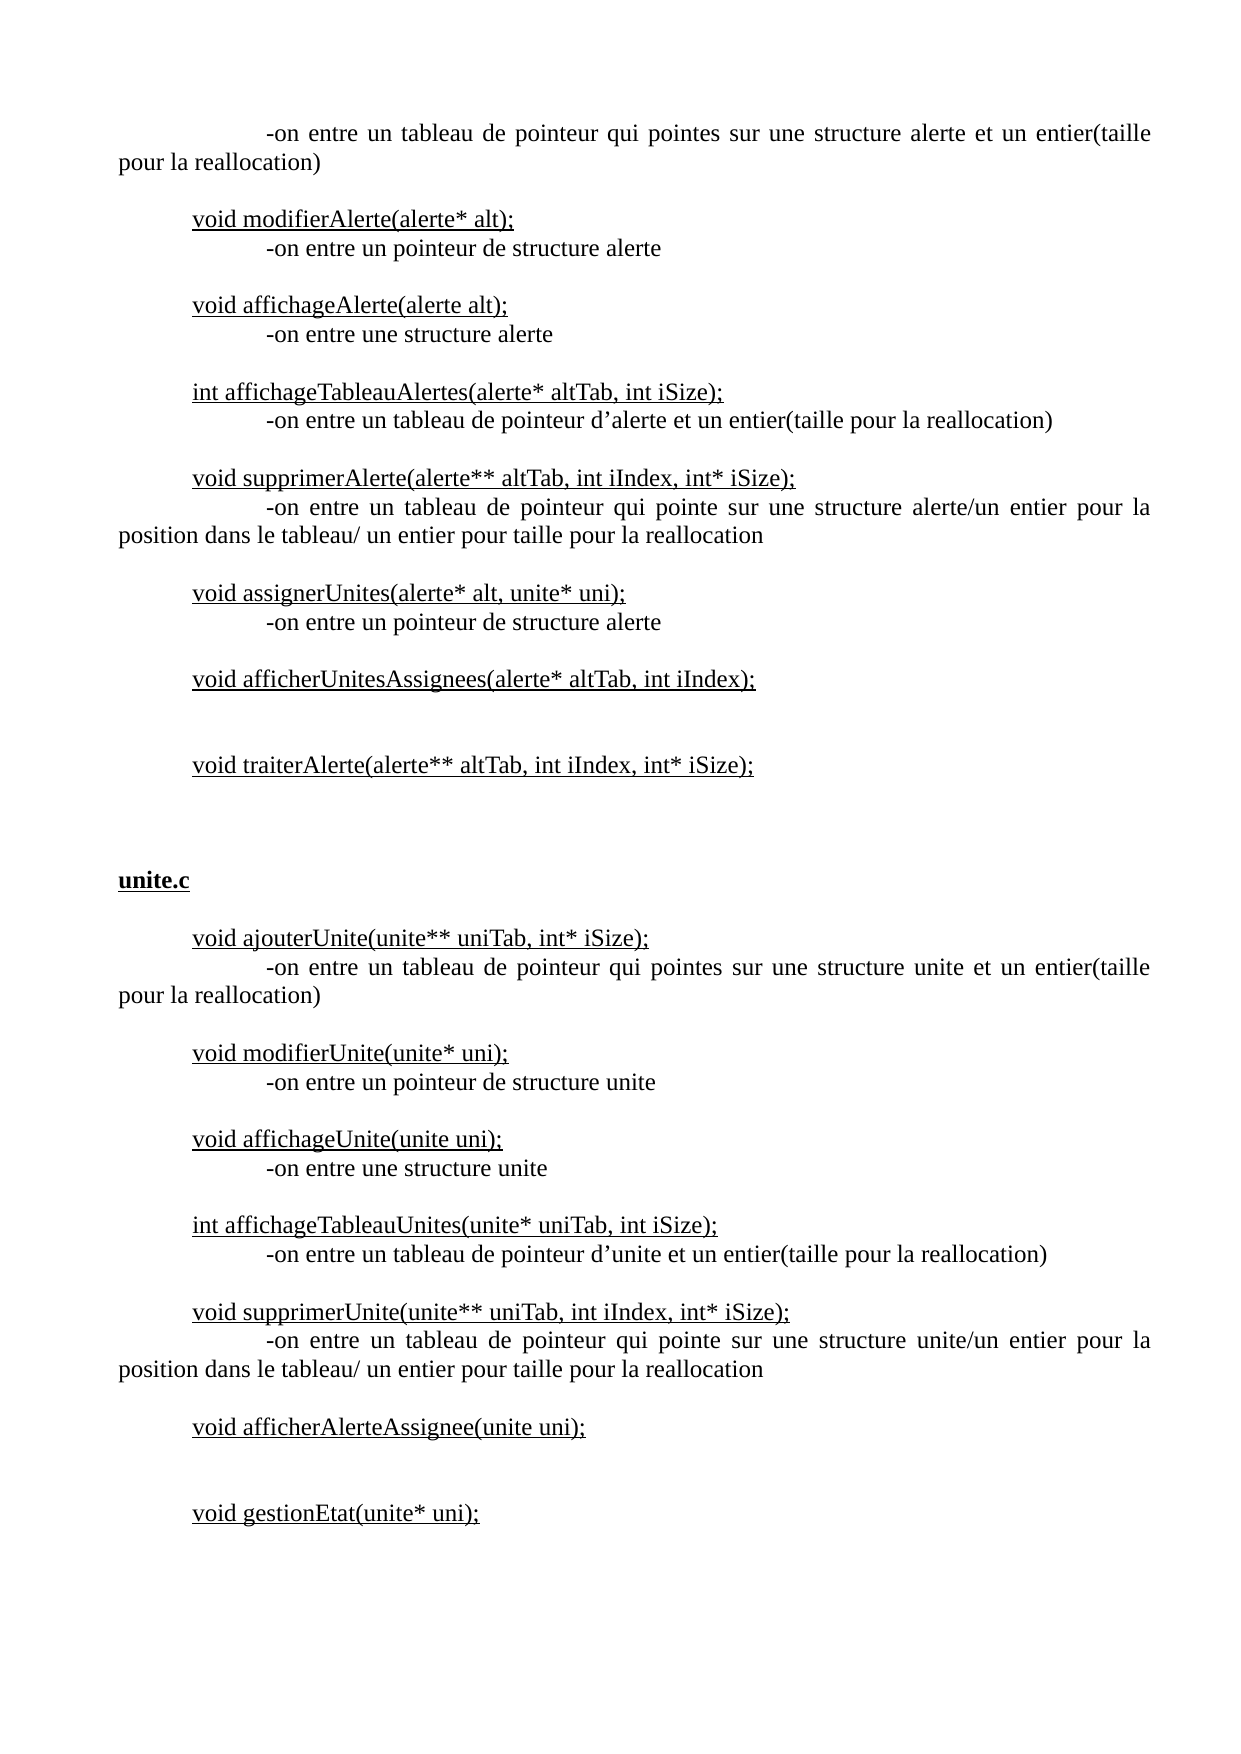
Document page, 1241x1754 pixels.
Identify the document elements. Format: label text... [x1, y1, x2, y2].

text -on entre un tableau de pointeur d’alerte et un entier(taille pour la reallocation) [118, 406, 1152, 434]
text void assignerUnites(alerte* alt, unite* uni); [118, 578, 1152, 607]
text void affichageUnite(unite uni); [118, 1124, 1152, 1153]
text -on entre une structure alerte [118, 319, 1152, 348]
text void afficherAlerteAssignee(unite uni); [118, 1412, 1152, 1441]
text void gestionEtat(unite* uni); [118, 1498, 1152, 1527]
text -on entre un tableau de pointeur qui pointe sur une structure unite/un entier pour la position dans le tableau/ un entier pour taille pour la reallocation [118, 1326, 1152, 1383]
text -on entre un tableau de pointeur qui pointe sur une structure alerte/un entier pour la position dans le tableau/ un entier pour taille pour la reallocation [118, 492, 1152, 549]
text void modifierUnite(unite* uni); [118, 1038, 1152, 1067]
text -on entre un tableau de pointeur qui pointes sur une structure alerte et un entier(taille pour la reallocation) [118, 118, 1152, 176]
text void supprimerUnite(unite** uniTab, int iIndex, int* iSize); [118, 1297, 1152, 1326]
text void supprimerAlerte(alerte** altTab, int iIndex, int* iSize); [118, 463, 1152, 492]
text -on entre un tableau de pointeur d’unite et un entier(taille pour la reallocation) [118, 1239, 1152, 1268]
text void traiterAlerte(alerte** altTab, int iIndex, int* iSize); [118, 751, 1152, 779]
text -on entre une structure unite [118, 1153, 1152, 1182]
text -on entre un pointeur de structure unite [118, 1067, 1152, 1096]
text int affichageTableauAlertes(alerte* altTab, int iSize); [118, 377, 1152, 406]
text -on entre un pointeur de structure alerte [118, 607, 1152, 636]
text -on entre un tableau de pointeur qui pointes sur une structure unite et un entier(taille pour la reallocation) [118, 952, 1152, 1009]
text unite.c [118, 866, 1152, 894]
text void modifierAlerte(alerte* alt); [118, 204, 1152, 233]
text -on entre un pointeur de structure alerte [118, 233, 1152, 262]
text int affichageTableauUnites(unite* uniTab, int iSize); [118, 1211, 1152, 1239]
text void afficherUnitesAssignees(alerte* altTab, int iIndex); [118, 664, 1152, 693]
text void ajouterUnite(unite** uniTab, int* iSize); [118, 923, 1152, 952]
text void affichageAlerte(alerte alt); [118, 291, 1152, 319]
